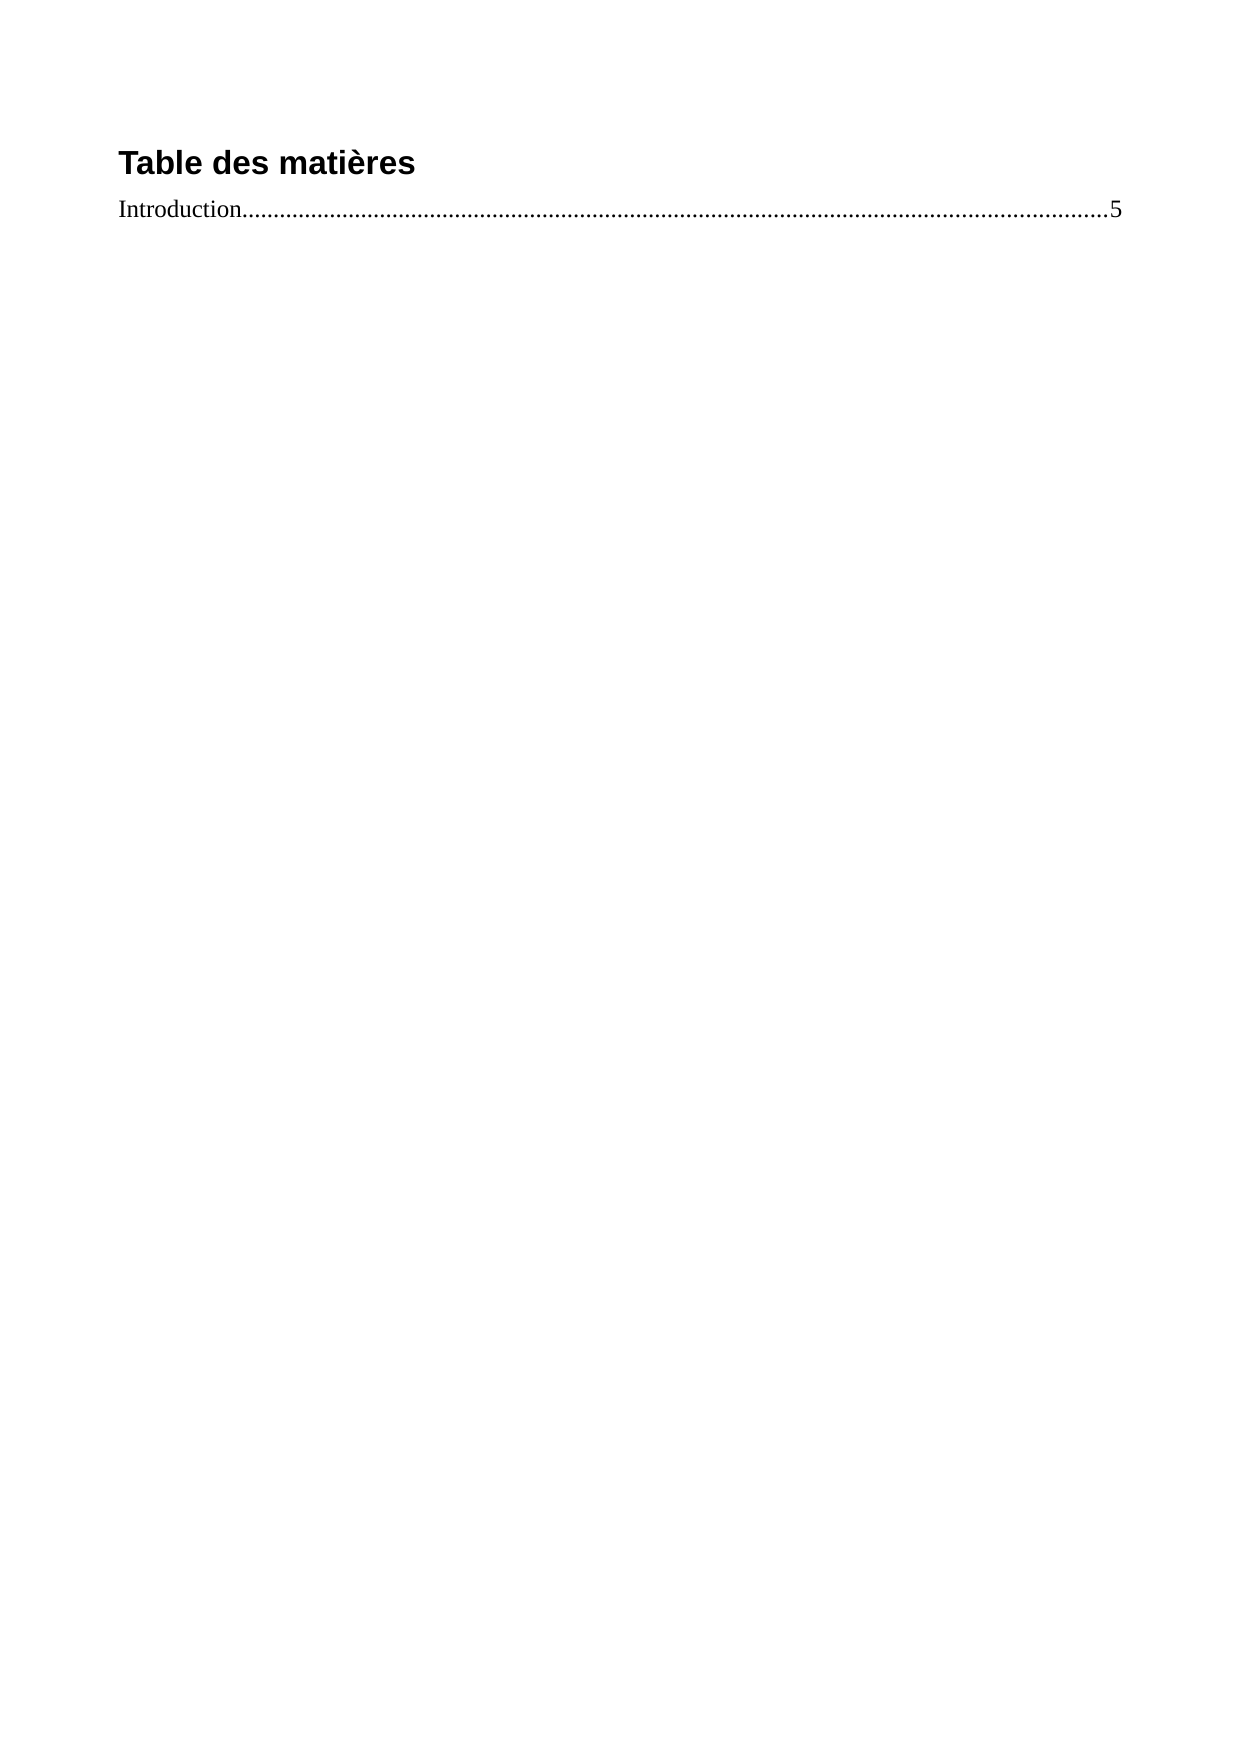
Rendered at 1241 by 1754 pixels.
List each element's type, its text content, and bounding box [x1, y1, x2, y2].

subtitle Table des matières [118, 143, 1122, 182]
text Introduction 5 [118, 194, 1122, 223]
